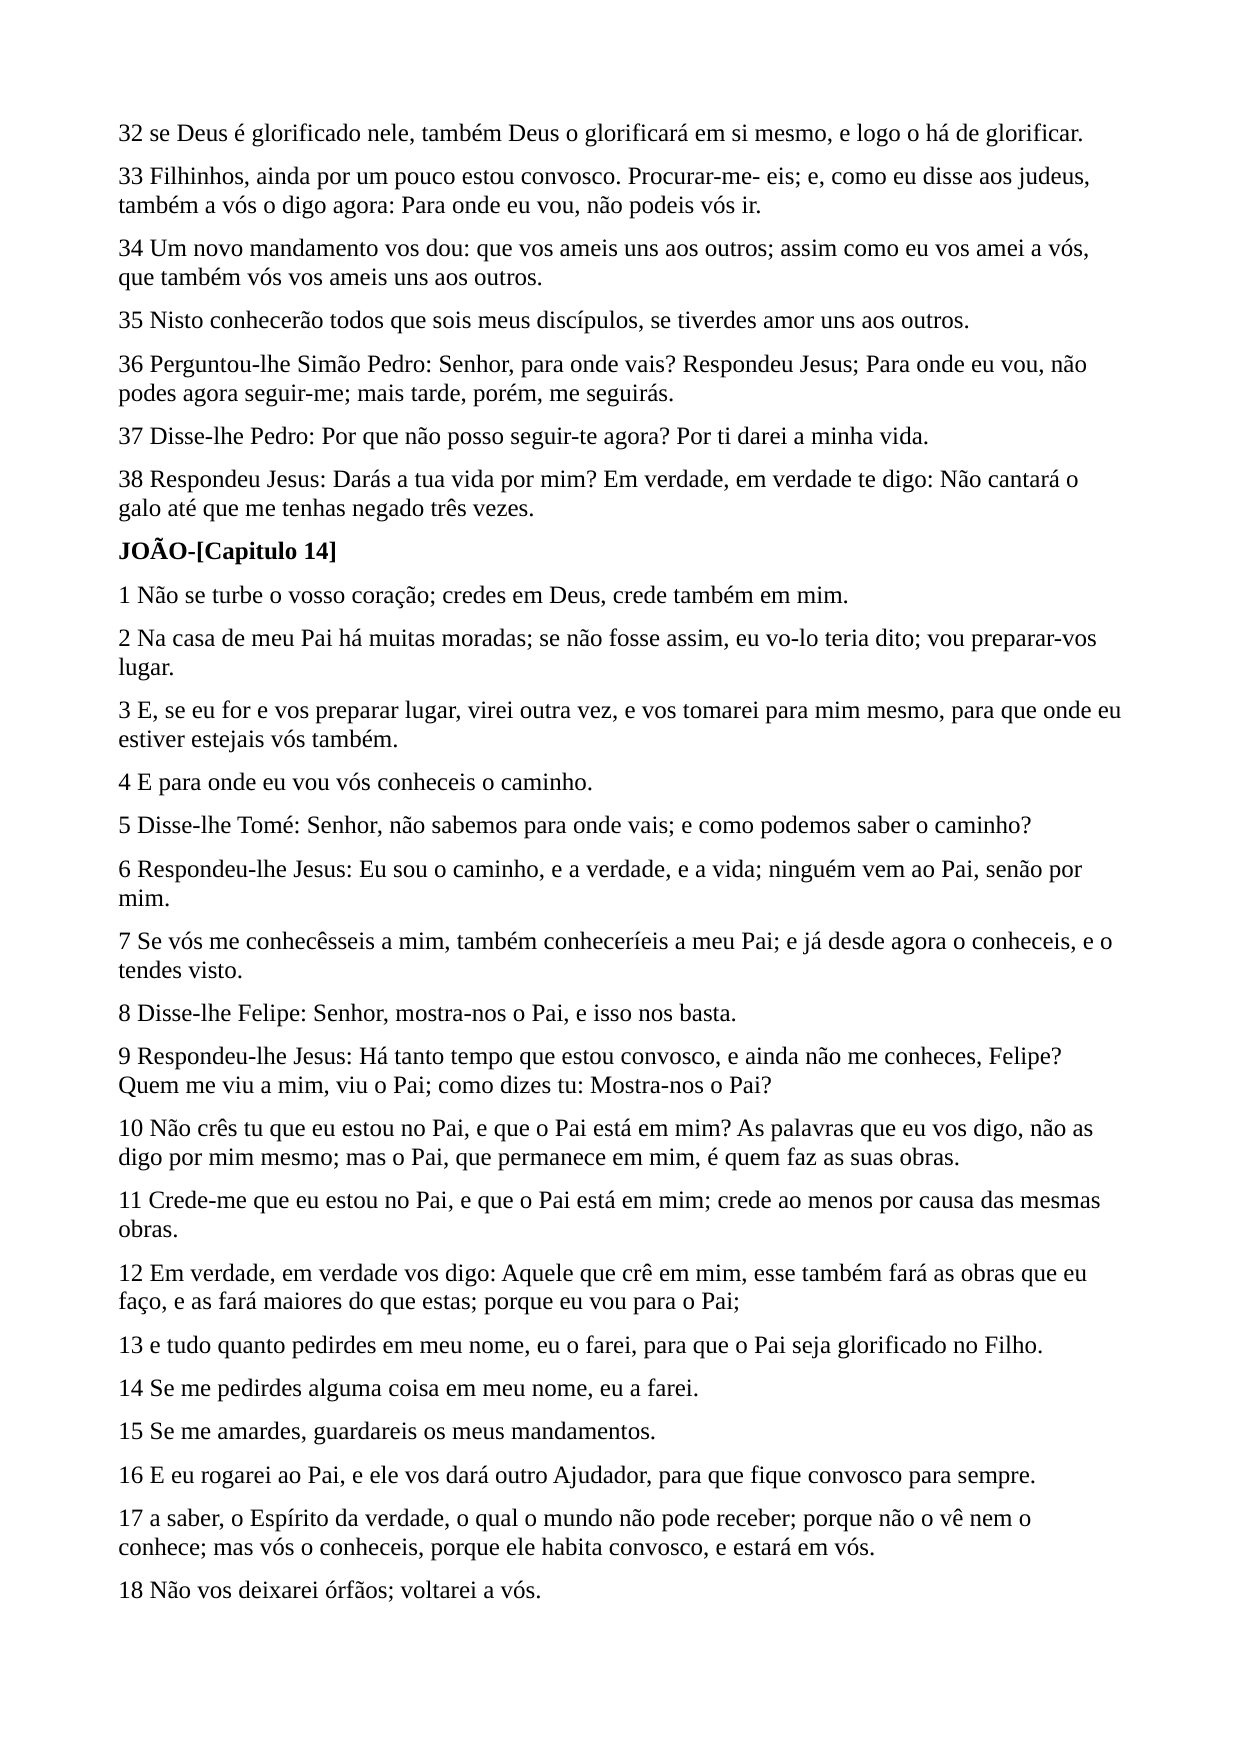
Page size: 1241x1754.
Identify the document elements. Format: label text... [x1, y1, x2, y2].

text 34 Um novo mandamento vos dou: que vos ameis uns aos outros; assim como eu vos amei a vós, que também vós vos ameis uns aos outros. [118, 233, 1122, 291]
text 18 Não vos deixarei órfãos; voltarei a vós. [118, 1575, 1122, 1604]
text 37 Disse-lhe Pedro: Por que não posso seguir-te agora? Por ti darei a minha vida. [118, 421, 1122, 450]
text 32 se Deus é glorificado nele, também Deus o glorificará em si mesmo, e logo o há de glorificar. [118, 118, 1122, 147]
text JOÃO-[Capitulo 14] [118, 536, 1122, 565]
text 15 Se me amardes, guardareis os meus mandamentos. [118, 1416, 1122, 1445]
text 36 Perguntou-lhe Simão Pedro: Senhor, para onde vais? Respondeu Jesus; Para onde eu vou, não podes agora seguir-me; mais tarde, porém, me seguirás. [118, 349, 1122, 406]
text 6 Respondeu-lhe Jesus: Eu sou o caminho, e a verdade, e a vida; ninguém vem ao Pai, senão por mim. [118, 854, 1122, 911]
text 5 Disse-lhe Tomé: Senhor, não sabemos para onde vais; e como podemos saber o caminho? [118, 811, 1122, 839]
text 38 Respondeu Jesus: Darás a tua vida por mim? Em verdade, em verdade te digo: Não cantará o galo até que me tenhas negado três vezes. [118, 464, 1122, 522]
text 16 E eu rogarei ao Pai, e ele vos dará outro Ajudador, para que fique convosco para sempre. [118, 1460, 1122, 1488]
text 4 E para onde eu vou vós conheceis o caminho. [118, 767, 1122, 796]
text 1 Não se turbe o vosso coração; credes em Deus, crede também em mim. [118, 580, 1122, 608]
text 10 Não crês tu que eu estou no Pai, e que o Pai está em mim? As palavras que eu vos digo, não as digo por mim mesmo; mas o Pai, que permanece em mim, é quem faz as suas obras. [118, 1113, 1122, 1171]
text 33 Filhinhos, ainda por um pouco estou convosco. Procurar-me- eis; e, como eu disse aos judeus, também a vós o digo agora: Para onde eu vou, não podeis vós ir. [118, 161, 1122, 219]
text 11 Crede-me que eu estou no Pai, e que o Pai está em mim; crede ao menos por causa das mesmas obras. [118, 1186, 1122, 1243]
text 8 Disse-lhe Felipe: Senhor, mostra-nos o Pai, e isso nos basta. [118, 998, 1122, 1027]
text 3 E, se eu for e vos preparar lugar, virei outra vez, e vos tomarei para mim mesmo, para que onde eu estiver estejais vós também. [118, 695, 1122, 753]
text 14 Se me pedirdes alguma coisa em meu nome, eu a farei. [118, 1373, 1122, 1402]
text 17 a saber, o Espírito da verdade, o qual o mundo não pode receber; porque não o vê nem o conhece; mas vós o conheceis, porque ele habita convosco, e estará em vós. [118, 1503, 1122, 1561]
text 35 Nisto conhecerão todos que sois meus discípulos, se tiverdes amor uns aos outros. [118, 306, 1122, 334]
text 9 Respondeu-lhe Jesus: Há tanto tempo que estou convosco, e ainda não me conheces, Felipe? Quem me viu a mim, viu o Pai; como dizes tu: Mostra-nos o Pai? [118, 1041, 1122, 1099]
text 13 e tudo quanto pedirdes em meu nome, eu o farei, para que o Pai seja glorificado no Filho. [118, 1330, 1122, 1358]
text 7 Se vós me conhecêsseis a mim, também conheceríeis a meu Pai; e já desde agora o conheceis, e o tendes visto. [118, 926, 1122, 983]
text 12 Em verdade, em verdade vos digo: Aquele que crê em mim, esse também fará as obras que eu faço, e as fará maiores do que estas; porque eu vou para o Pai; [118, 1258, 1122, 1315]
text 2 Na casa de meu Pai há muitas moradas; se não fosse assim, eu vo-lo teria dito; vou preparar-vos lugar. [118, 623, 1122, 681]
